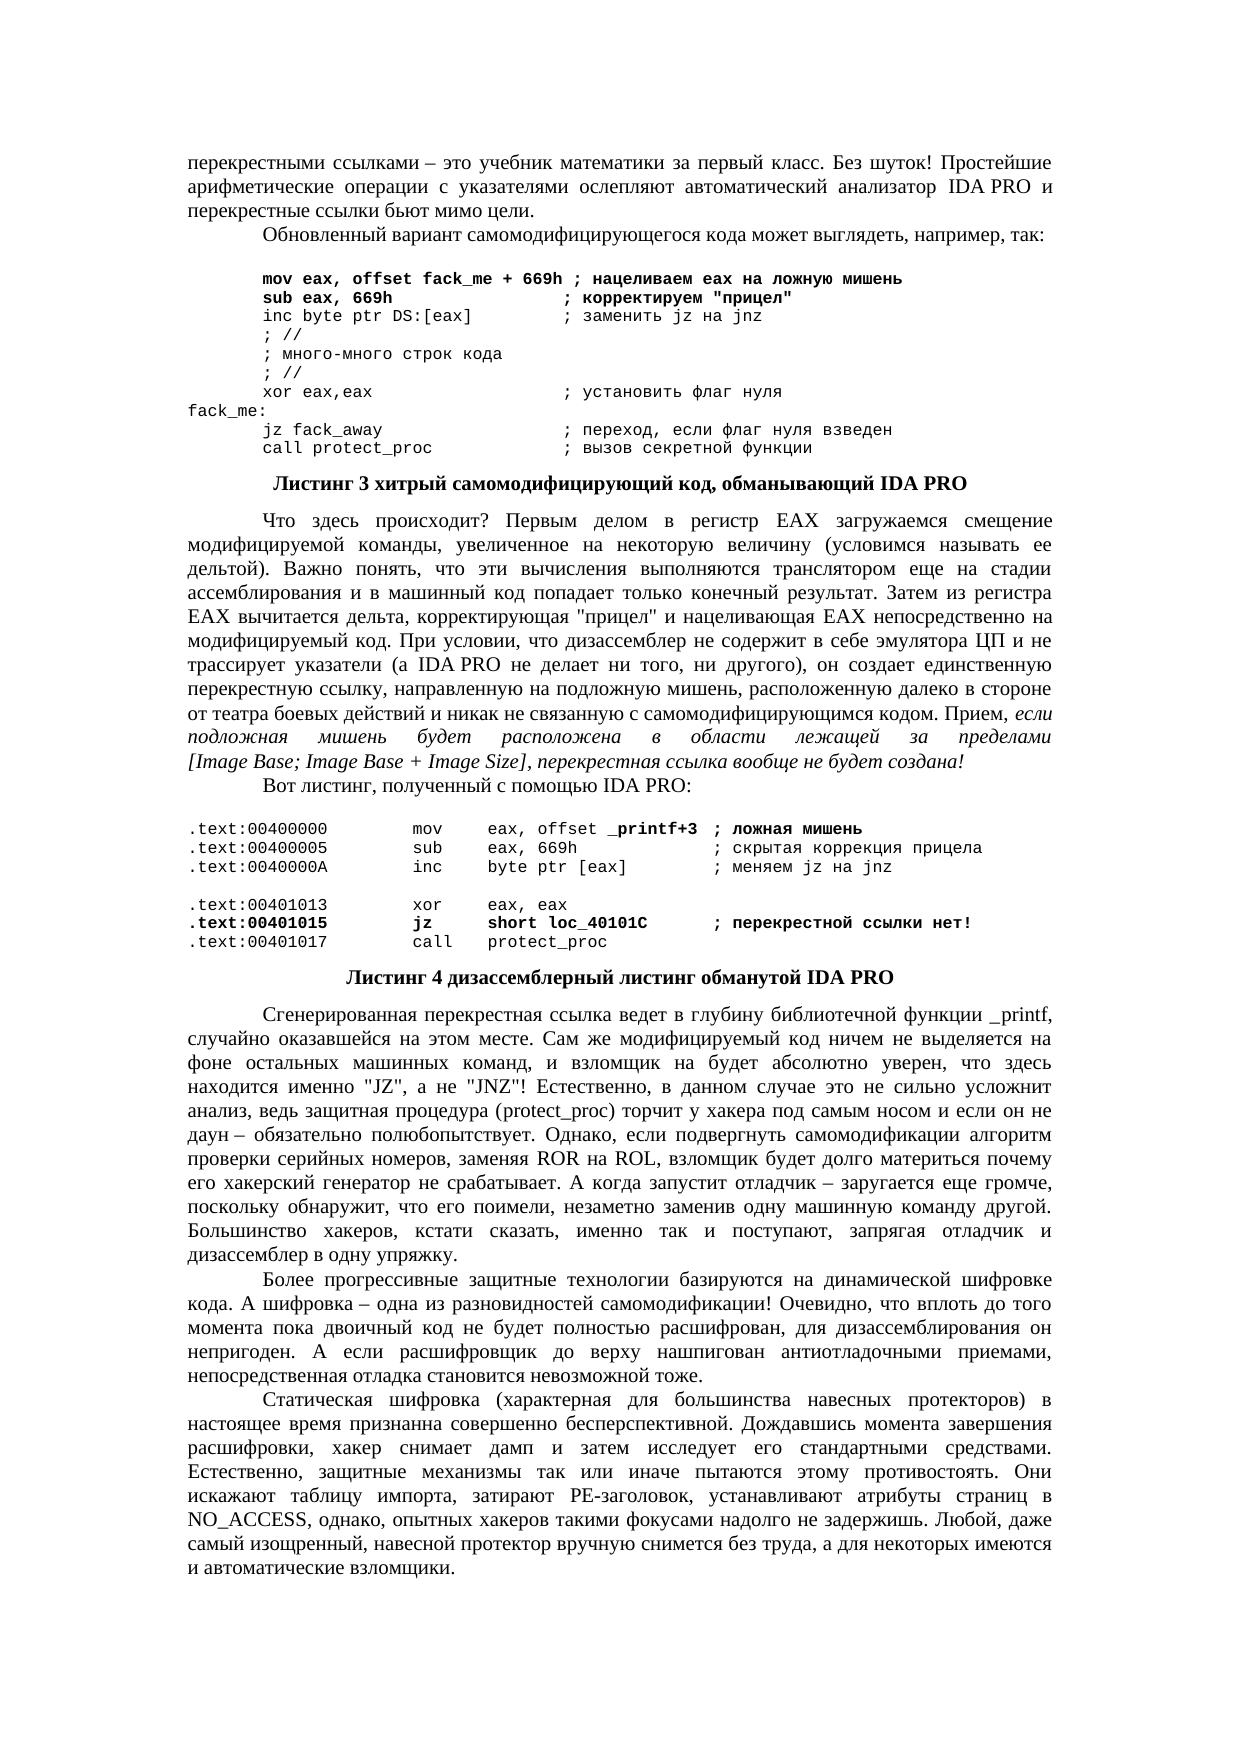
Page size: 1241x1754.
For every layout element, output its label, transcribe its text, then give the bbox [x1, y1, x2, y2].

text Обновленный вариант самомодифицирующегося кода может выглядеть, например, так: [187, 222, 1053, 246]
text перекрестными ссылками – это учебник математики за первый класс. Без шуток! Простейшие арифметические операции с указателями ослепляют автоматический анализатор IDA PRO и перекрестные ссылки бьют мимо цели. [187, 150, 1053, 222]
text sub eax, 669h ; корректируем "прицел" [187, 289, 1053, 308]
text .text:00401017 call protect_proc [187, 934, 1053, 953]
text fack_me: [187, 402, 1053, 421]
text jz fack_away ; переход, если флаг нуля взведен [187, 421, 1053, 440]
text Листинг 3 хитрый самомодифицирующий код, обманывающий IDA PRO [187, 471, 1053, 495]
text .text:0040000A inc byte ptr [eax] ; меняем jz на jnz [187, 858, 1053, 877]
text .text:00400005 sub eax, 669h ; скрытая коррекция прицела [187, 839, 1053, 858]
text Вот листинг, полученный с помощью IDA PRO: [187, 773, 1053, 797]
text Сгенерированная перекрестная ссылка ведет в глубину библиотечной функции _printf, случайно оказавшейся на этом месте. Сам же модифицируемый код ничем не выделяется на фоне остальных машинных команд, и взломщик на будет абсолютно уверен, что здесь находится именно "JZ", а не "JNZ"! Естественно, в данном случае это не сильно усложнит анализ, ведь защитная процедура (protect_proc) торчит у хакера под самым носом и если он не даун – обязательно полюбопытствует. Однако, если подвергнуть самомодификации алгоритм проверки серийных номеров, заменяя ROR на ROL, взломщик будет долго материться почему его хакерский генератор не срабатывает. А когда запустит отладчик – заругается еще громче, поскольку обнаружит, что его поимели, незаметно заменив одну машинную команду другой. Большинство хакеров, кстати сказать, именно так и поступают, запрягая отладчик и дизассемблер в одну упряжку. [187, 1002, 1053, 1266]
text ; // [187, 327, 1053, 346]
text Статическая шифровка (характерная для большинства навесных протекторов) в настоящее время признанна совершенно бесперспективной. Дождавшись момента завершения расшифровки, хакер снимает дамп и затем исследует его стандартными средствами. Естественно, защитные механизмы так или иначе пытаются этому противостоять. Они искажают таблицу импорта, затирают PE-заголовок, устанавливают атрибуты страниц в NO_ACCESS, однако, опытных хакеров такими фокусами надолго не задержишь. Любой, даже самый изощренный, навесной протектор вручную снимется без труда, а для некоторых имеются и автоматические взломщики. [187, 1387, 1053, 1579]
text Листинг 4 дизассемблерный листинг обманутой IDA PRO [187, 965, 1053, 989]
text Более прогрессивные защитные технологии базируются на динамической шифровке кода. А шифровка – одна из разновидностей самомодификации! Очевидно, что вплоть до того момента пока двоичный код не будет полностью расшифрован, для дизассемблирования он непригоден. А если расшифровщик до верху нашпигован антиотладочными приемами, непосредственная отладка становится невозможной тоже. [187, 1266, 1053, 1387]
text ; // [187, 364, 1053, 383]
text .text:00401015 jz short loc_40101C ; перекрестной ссылки нет! [187, 915, 1053, 934]
text xor eax,eax ; установить флаг нуля [187, 383, 1053, 402]
text mov eax, offset fack_me + 669h ; нацеливаем eax на ложную мишень [187, 270, 1053, 289]
text .text:00401013 xor eax, eax [187, 896, 1053, 915]
text call protect_proc ; вызов секретной функции [187, 440, 1053, 459]
text inc byte ptr DS:[eax] ; заменить jz на jnz [187, 308, 1053, 327]
text Что здесь происходит? Первым делом в регистр EAX загружаемся смещение модифицируемой команды, увеличенное на некоторую величину (условимся называть ее дельтой). Важно понять, что эти вычисления выполняются транслятором еще на стадии ассемблирования и в машинный код попадает только конечный результат. Затем из регистра EAX вычитается дельта, корректирующая "прицел" и нацеливающая EAX непосредственно на модифицируемый код. При условии, что дизассемблер не содержит в себе эмулятора ЦП и не трассирует указатели (а IDA PRO не делает ни того, ни другого), он создает единственную перекрестную ссылку, направленную на подложную мишень, расположенную далеко в стороне от театра боевых действий и никак не связанную с самомодифицирующимся кодом. Прием, если подложная мишень будет расположена в области лежащей за пределами [Image Base; Image Base + Image Size], перекрестная ссылка вообще не будет создана! [187, 508, 1053, 773]
text .text:00400000 mov eax, offset _printf+3 ; ложная мишень [187, 821, 1053, 839]
text ; много-много строк кода [187, 346, 1053, 364]
